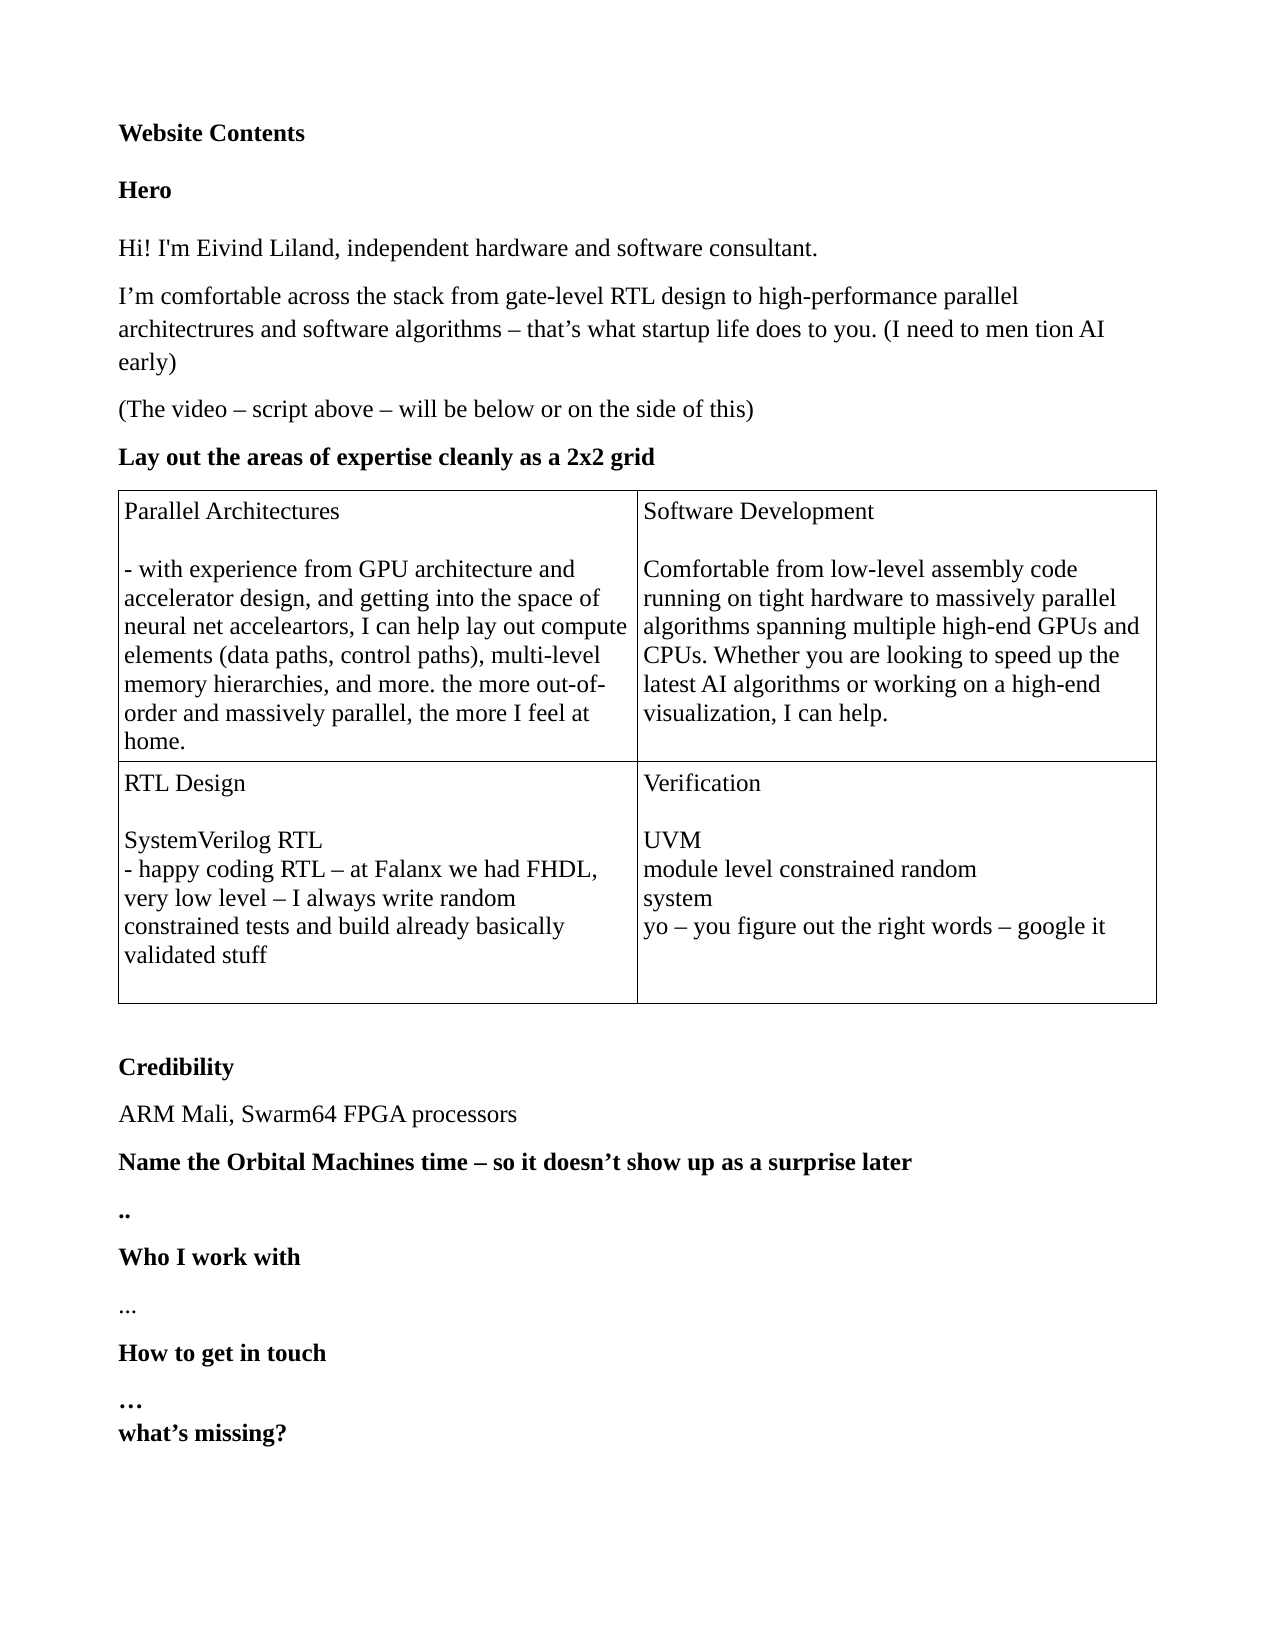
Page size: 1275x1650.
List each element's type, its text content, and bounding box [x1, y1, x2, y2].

text ARM Mali, Swarm64 FPGA processors [118, 1099, 1157, 1128]
text … what’s missing? [118, 1385, 1157, 1447]
text How to get in touch [118, 1338, 1157, 1366]
text Hi! I'm Eivind Liland, independent hardware and software consultant. [118, 233, 1157, 262]
text Website Contents [118, 118, 1157, 147]
text ... [118, 1290, 1157, 1319]
text (The video – script above – will be below or on the side of this) [118, 394, 1157, 423]
text Credibility [118, 1052, 1157, 1081]
text Hero [118, 176, 1157, 204]
text Lay out the areas of expertise cleanly as a 2x2 grid [118, 442, 1157, 471]
text .. [118, 1195, 1157, 1223]
table_cell RTL Design SystemVerilog RTL - happy coding RTL – at Falanx we had FHDL, very low level – I always write random constrained tests and build already basically validated stuff [119, 762, 637, 1003]
text I’m comfortable across the stack from gate-level RTL design to high-performance parallel architectrures and software algorithms – that’s what startup life does to you. (I need to men tion AI early) [118, 281, 1157, 376]
text Who I work with [118, 1242, 1157, 1271]
table_header Parallel Architectures - with experience from GPU architecture and accelerator design, and getting into the space of neural net acceleartors, I can help lay out compute elements (data paths, control paths), multi-level memory hierarchies, and more. the more out-of-order and massively parallel, the more I feel at home. [119, 491, 637, 761]
table_header Software Development Comfortable from low-level assembly code running on tight hardware to massively parallel algorithms spanning multiple high-end GPUs and CPUs. Whether you are looking to speed up the latest AI algorithms or working on a high-end visualization, I can help. [638, 491, 1156, 761]
text Name the Orbital Machines time – so it doesn’t show up as a surprise later [118, 1147, 1157, 1176]
table_cell Verification UVM module level constrained random system yo – you figure out the right words – google it [638, 762, 1156, 1003]
